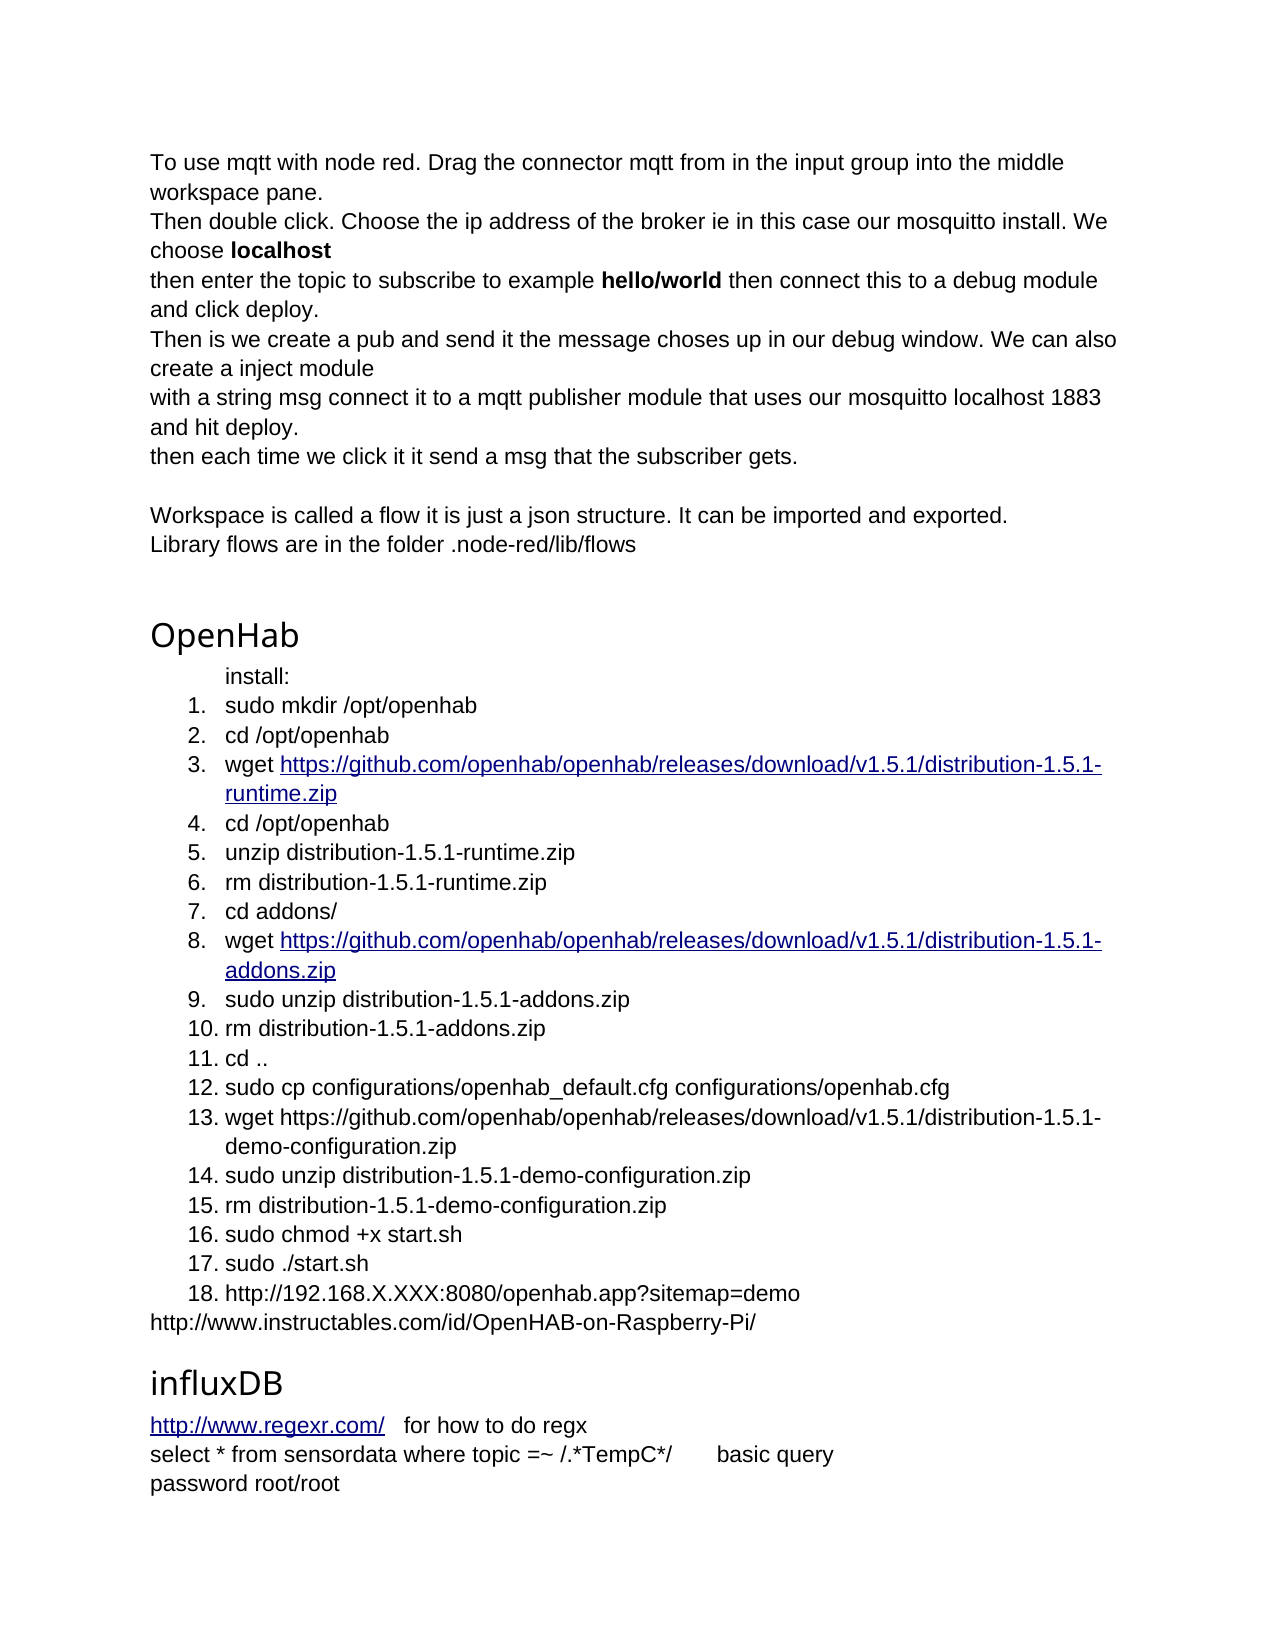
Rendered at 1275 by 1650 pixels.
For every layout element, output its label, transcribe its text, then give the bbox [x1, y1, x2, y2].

list cd addons/ [187, 899, 1125, 924]
list wget https://github.com/openhab/openhab/releases/download/v1.5.1/distribution-1.5.1-runtime.zip [187, 752, 1125, 807]
list rm distribution-1.5.1-addons.zip [187, 1016, 1125, 1042]
list rm distribution-1.5.1-demo-configuration.zip [187, 1192, 1125, 1218]
text then each time we click it it send a msg that the subscriber gets. [150, 444, 1125, 469]
list sudo mkdir /opt/openhab [187, 693, 1125, 719]
list sudo unzip distribution-1.5.1-demo-configuration.zip [187, 1163, 1125, 1189]
text To use mqtt with node red. Drag the connector mqtt from in the input group into the middle workspace pane. [150, 150, 1125, 205]
text Then double click. Choose the ip address of the broker ie in this case our mosquitto install. We choose localhost [150, 209, 1125, 264]
text Then is we create a pub and send it the message choses up in our debug window. We can also create a inject module [150, 326, 1125, 381]
subtitle OpenHab [150, 611, 1125, 657]
list sudo ./start.sh [187, 1251, 1125, 1277]
list sudo chmod +x start.sh [187, 1222, 1125, 1247]
list sudo cp configurations/openhab_default.cfg configurations/openhab.cfg [187, 1075, 1125, 1101]
list cd /opt/openhab [187, 722, 1125, 748]
text with a string msg connect it to a mqtt publisher module that uses our mosquitto localhost 1883 and hit deploy. [150, 385, 1125, 440]
text http://www.regexr.com/ for how to do regx [150, 1412, 1125, 1438]
list sudo unzip distribution-1.5.1-addons.zip [187, 987, 1125, 1012]
text select * from sensordata where topic =~ /.*TempC*/ basic query [150, 1442, 1125, 1467]
list wget https://github.com/openhab/openhab/releases/download/v1.5.1/distribution-1.5.1-demo-configuration.zip [187, 1104, 1125, 1159]
subtitle influxDB [150, 1360, 1125, 1406]
list cd .. [187, 1046, 1125, 1071]
list wget https://github.com/openhab/openhab/releases/download/v1.5.1/distribution-1.5.1-addons.zip [187, 928, 1125, 983]
text install: [150, 664, 1125, 689]
text http://www.instructables.com/id/OpenHAB-on-Raspberry-Pi/ [150, 1310, 1125, 1336]
list http://192.168.X.XXX:8080/openhab.app?sitemap=demo [187, 1281, 1125, 1306]
text Library flows are in the folder .node-red/lib/flows [150, 532, 1125, 557]
text password root/root [150, 1471, 1125, 1497]
text then enter the topic to subscribe to example hello/world then connect this to a debug module and click deploy. [150, 267, 1125, 322]
list cd /opt/openhab [187, 811, 1125, 836]
list unzip distribution-1.5.1-runtime.zip [187, 840, 1125, 866]
text Workspace is called a flow it is just a json structure. It can be imported and exported. [150, 502, 1125, 528]
list rm distribution-1.5.1-runtime.zip [187, 869, 1125, 895]
